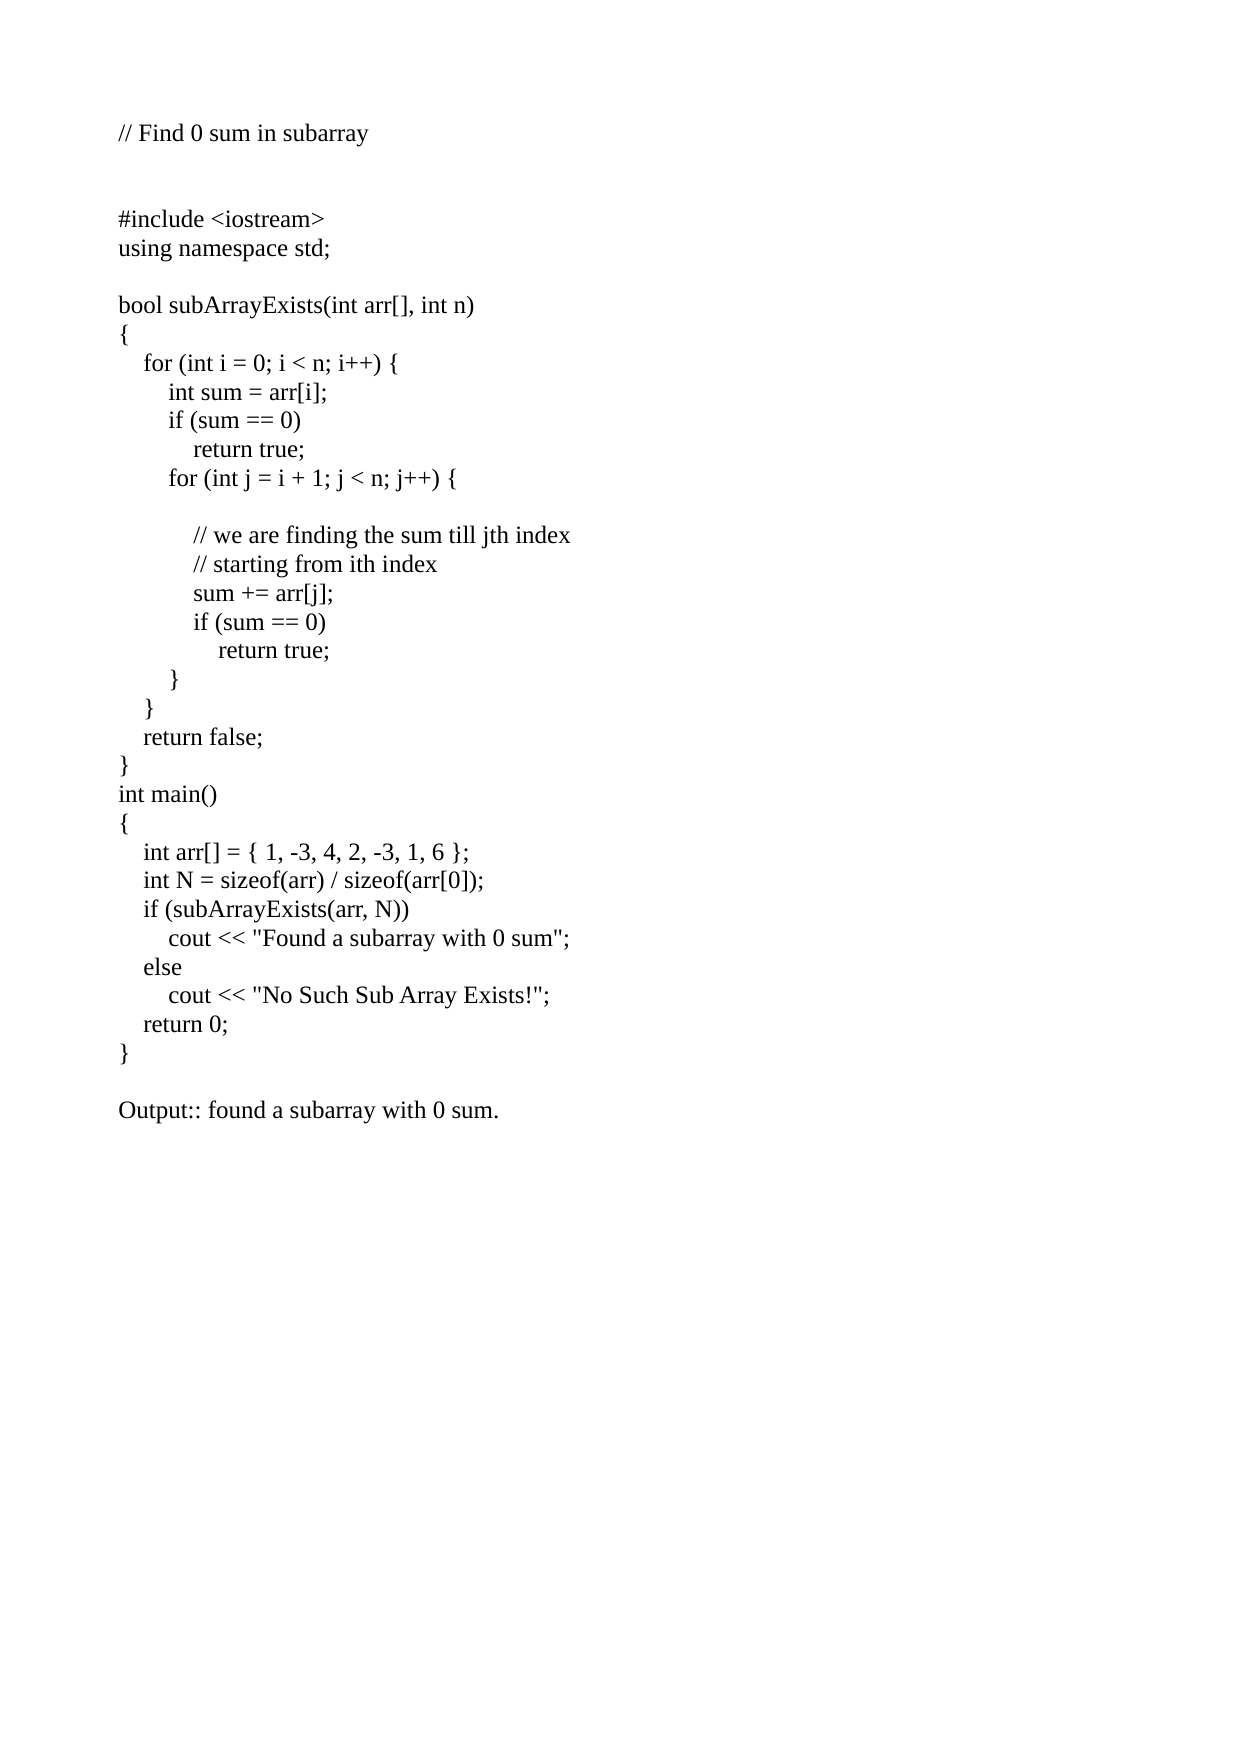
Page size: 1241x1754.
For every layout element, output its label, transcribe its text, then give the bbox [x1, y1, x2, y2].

text return true; [118, 636, 1122, 664]
text using namespace std; [118, 233, 1122, 262]
text if (sum == 0) [118, 406, 1122, 434]
text cout << "Found a subarray with 0 sum"; [118, 923, 1122, 952]
text if (sum == 0) [118, 607, 1122, 636]
text } [118, 751, 1122, 779]
text { [118, 808, 1122, 837]
text // we are finding the sum till jth index [118, 521, 1122, 549]
text return true; [118, 434, 1122, 463]
text sum += arr[j]; [118, 578, 1122, 607]
text } [118, 664, 1122, 693]
text { [118, 319, 1122, 348]
text int N = sizeof(arr) / sizeof(arr[0]); [118, 866, 1122, 894]
text } [118, 693, 1122, 722]
text Output:: found a subarray with 0 sum. [118, 1096, 1122, 1124]
text int arr[] = { 1, -3, 4, 2, -3, 1, 6 }; [118, 837, 1122, 866]
text int sum = arr[i]; [118, 377, 1122, 406]
text int main() [118, 779, 1122, 808]
text cout << "No Such Sub Array Exists!"; [118, 981, 1122, 1009]
text if (subArrayExists(arr, N)) [118, 894, 1122, 923]
text return 0; [118, 1009, 1122, 1038]
text bool subArrayExists(int arr[], int n) [118, 291, 1122, 319]
text for (int i = 0; i < n; i++) { [118, 348, 1122, 377]
text #include <iostream> [118, 204, 1122, 233]
text for (int j = i + 1; j < n; j++) { [118, 463, 1122, 492]
text else [118, 952, 1122, 981]
text } [118, 1038, 1122, 1067]
text // starting from ith index [118, 549, 1122, 578]
text return false; [118, 722, 1122, 751]
text // Find 0 sum in subarray [118, 118, 1122, 147]
